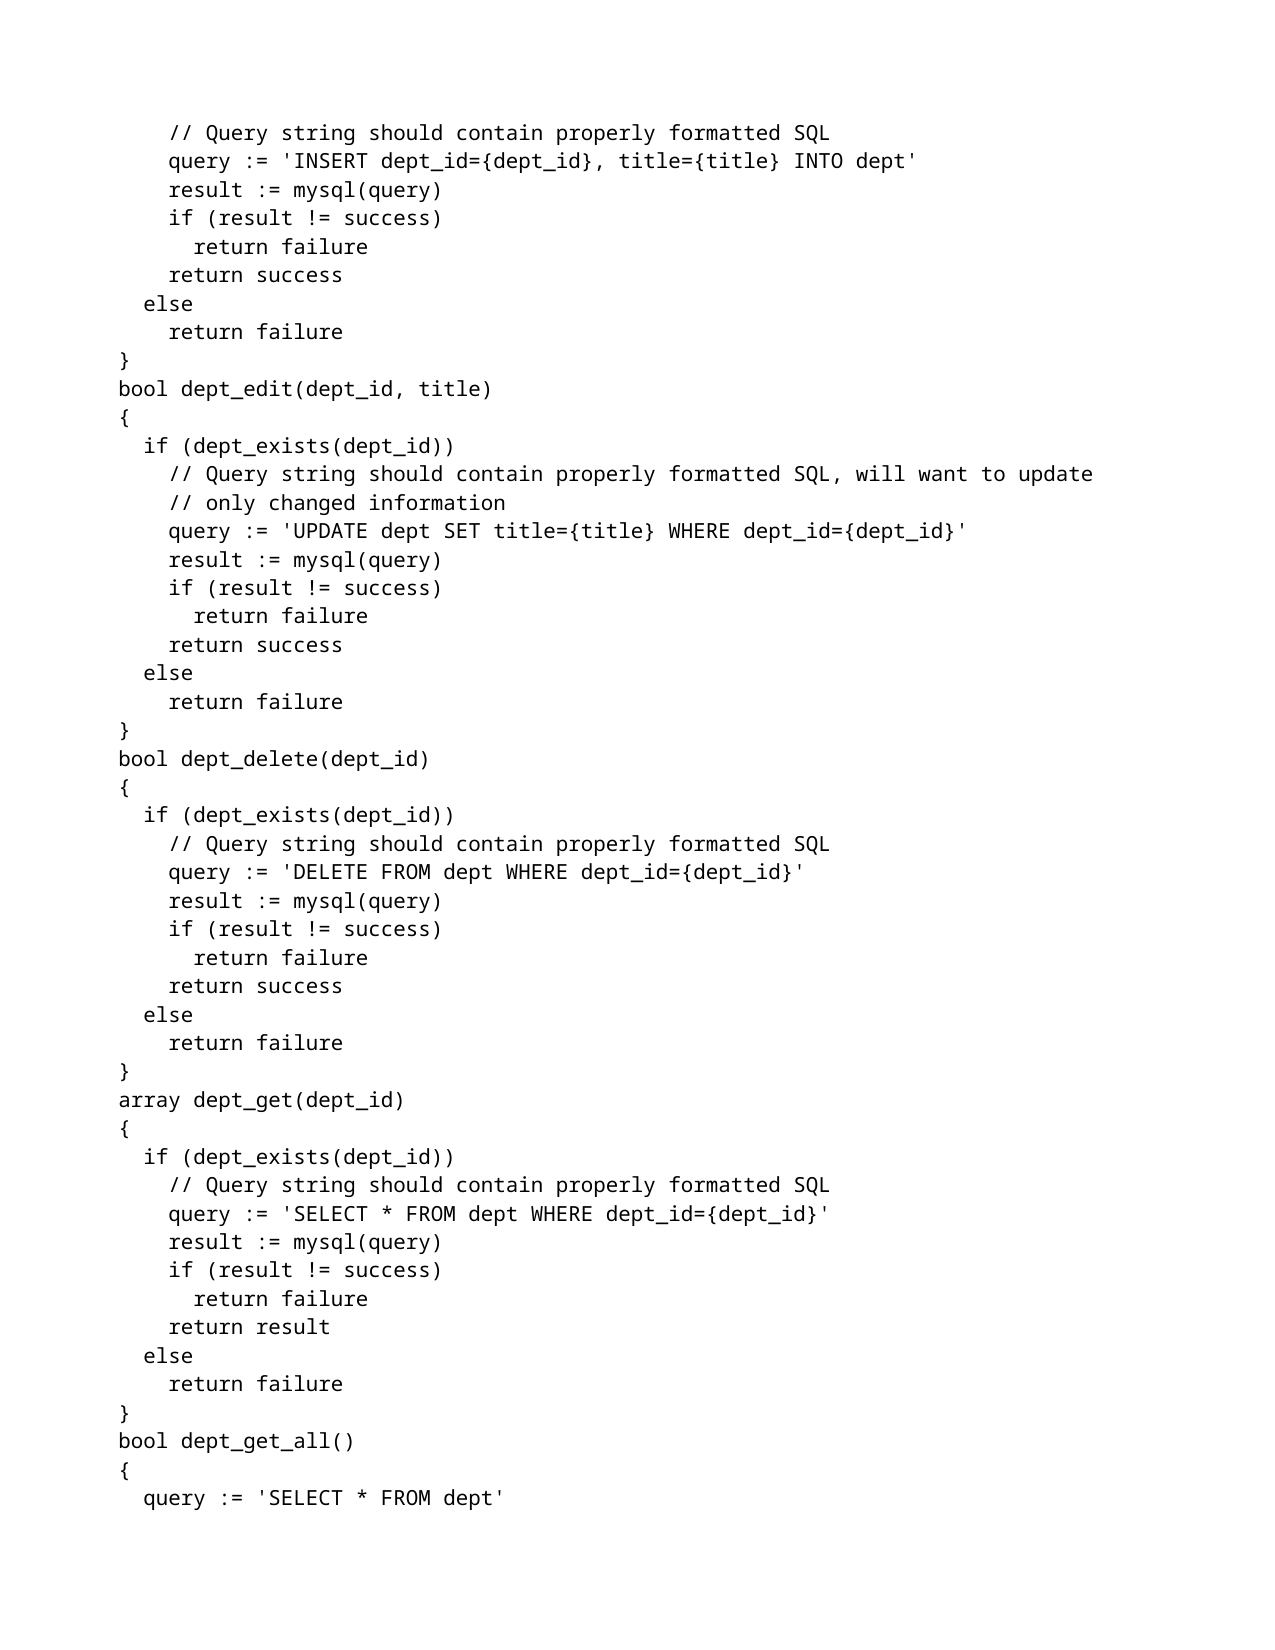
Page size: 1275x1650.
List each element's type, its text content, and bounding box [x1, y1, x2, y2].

text { [118, 1455, 1157, 1483]
text if (dept_exists(dept_id)) [118, 431, 1157, 459]
text return failure [118, 1369, 1157, 1398]
text // Query string should contain properly formatted SQL [118, 118, 1157, 147]
text } [118, 1057, 1157, 1085]
text else [118, 658, 1157, 687]
text return success [118, 630, 1157, 658]
text if (dept_exists(dept_id)) [118, 1142, 1157, 1170]
text // Query string should contain properly formatted SQL, will want to update [118, 459, 1157, 488]
text // only changed information [118, 488, 1157, 516]
text else [118, 289, 1157, 317]
text return failure [118, 943, 1157, 971]
text { [118, 772, 1157, 801]
text if (result != success) [118, 203, 1157, 232]
text return success [118, 971, 1157, 1000]
text return success [118, 260, 1157, 289]
text return failure [118, 1284, 1157, 1312]
text array dept_get(dept_id) [118, 1085, 1157, 1113]
text // Query string should contain properly formatted SQL [118, 829, 1157, 857]
text } [118, 1398, 1157, 1426]
text return failure [118, 1028, 1157, 1057]
text query := 'INSERT dept_id={dept_id}, title={title} INTO dept' [118, 147, 1157, 175]
text if (dept_exists(dept_id)) [118, 801, 1157, 829]
text result := mysql(query) [118, 886, 1157, 914]
text if (result != success) [118, 914, 1157, 943]
text result := mysql(query) [118, 1227, 1157, 1256]
text bool dept_delete(dept_id) [118, 744, 1157, 772]
text { [118, 402, 1157, 431]
text return failure [118, 317, 1157, 346]
text } [118, 715, 1157, 744]
text } [118, 346, 1157, 374]
text return failure [118, 687, 1157, 715]
text { [118, 1113, 1157, 1142]
text return result [118, 1312, 1157, 1341]
text bool dept_get_all() [118, 1426, 1157, 1455]
text else [118, 1000, 1157, 1028]
text query := 'SELECT * FROM dept' [118, 1483, 1157, 1512]
text query := 'SELECT * FROM dept WHERE dept_id={dept_id}' [118, 1199, 1157, 1227]
text query := 'UPDATE dept SET title={title} WHERE dept_id={dept_id}' [118, 516, 1157, 545]
text else [118, 1341, 1157, 1369]
text return failure [118, 232, 1157, 260]
text if (result != success) [118, 573, 1157, 602]
text if (result != success) [118, 1256, 1157, 1284]
text return failure [118, 602, 1157, 630]
text // Query string should contain properly formatted SQL [118, 1170, 1157, 1199]
text result := mysql(query) [118, 545, 1157, 573]
text query := 'DELETE FROM dept WHERE dept_id={dept_id}' [118, 857, 1157, 886]
text result := mysql(query) [118, 175, 1157, 203]
text bool dept_edit(dept_id, title) [118, 374, 1157, 402]
